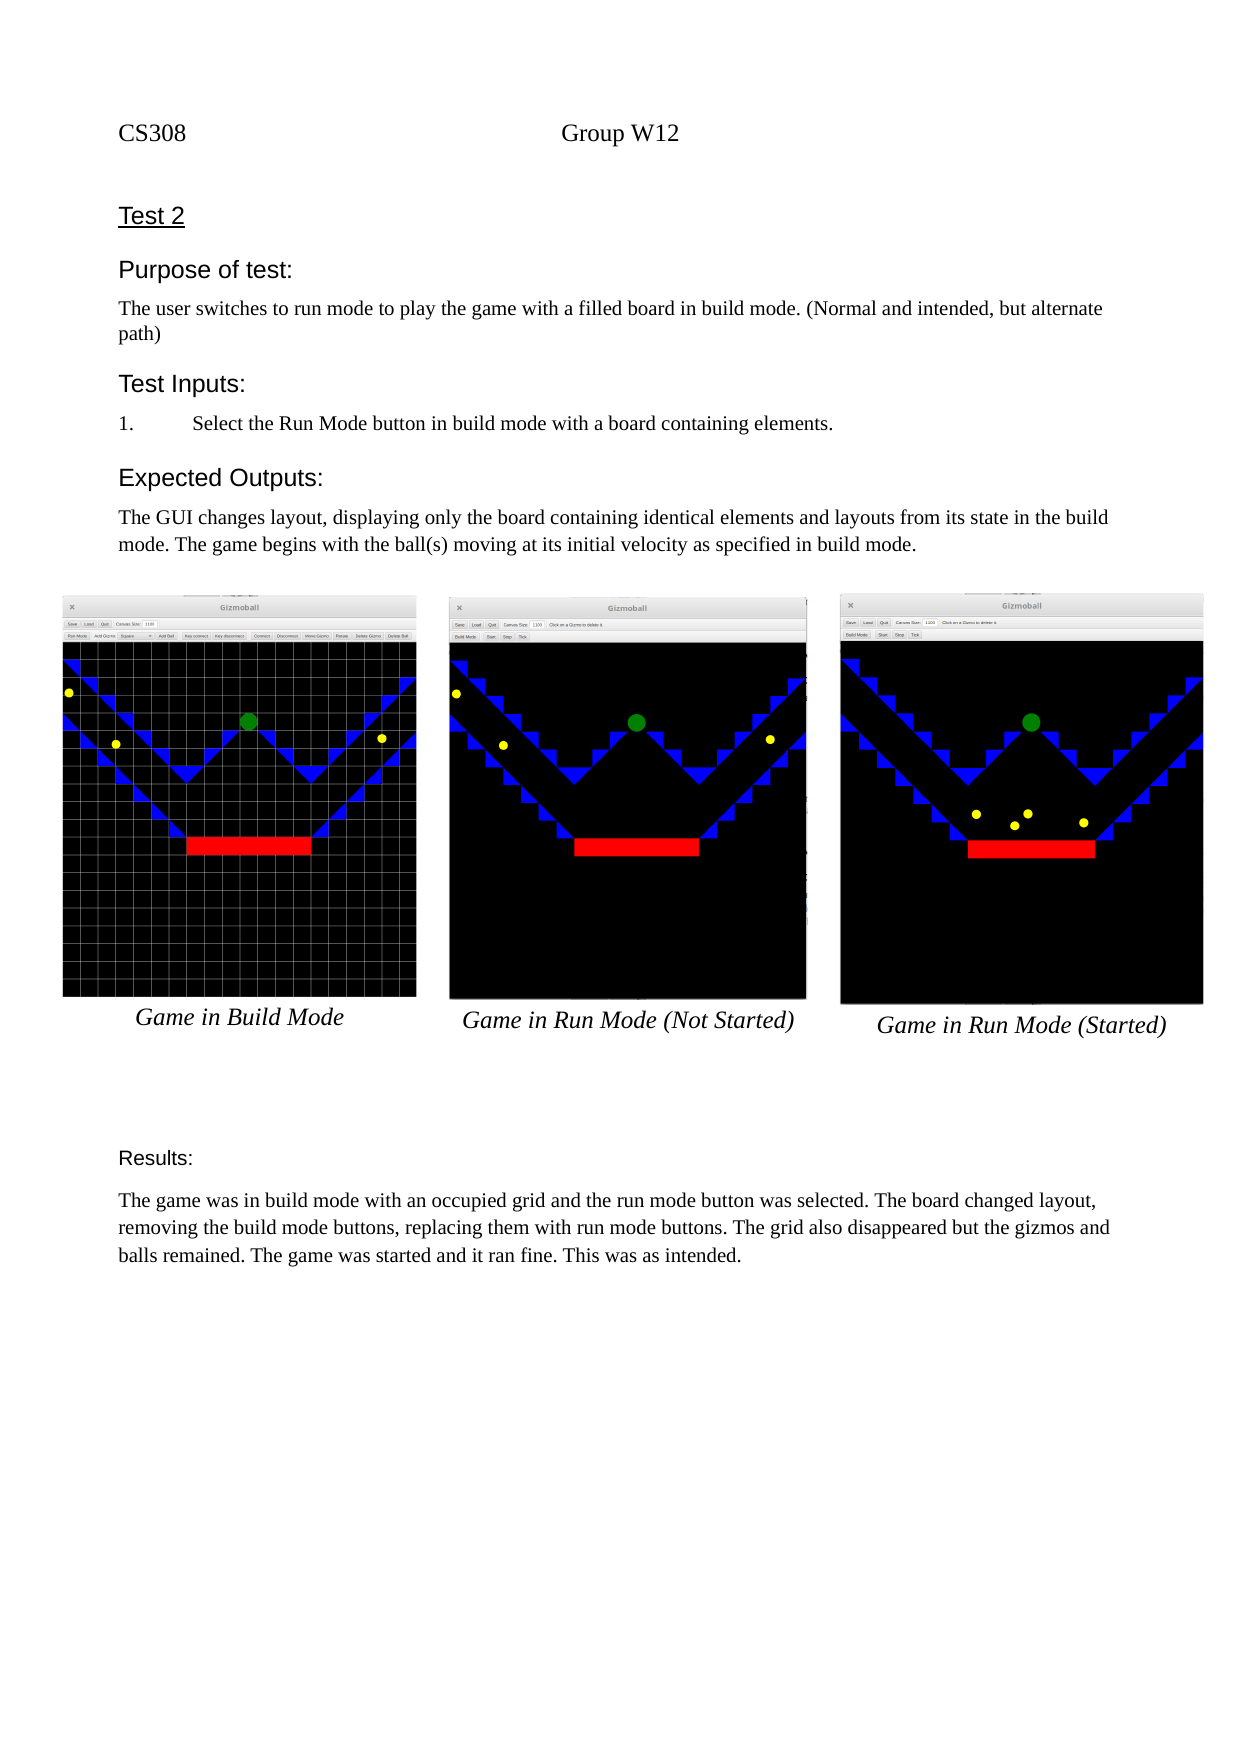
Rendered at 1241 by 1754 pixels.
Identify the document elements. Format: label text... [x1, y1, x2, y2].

picture [62, 595, 417, 997]
picture [839, 593, 1204, 1005]
text 1. Select the Run Mode button in build mode with a board containing elements. [118, 411, 1122, 435]
text Game in Run Mode (Not Started) [449, 1000, 807, 1033]
text Results: [118, 1146, 1122, 1169]
text The GUI changes layout, displaying only the board containing identical elements and layouts from its state in the build mode. The game begins with the ball(s) moving at its initial velocity as specified in build mode. [118, 504, 1122, 556]
picture [448, 597, 808, 1000]
text Expected Outputs: [118, 463, 1122, 492]
text Game in Run Mode (Started) [840, 1005, 1203, 1039]
text Test 2 [118, 201, 1122, 230]
text Game in Build Mode [62, 997, 416, 1031]
text Purpose of test: [118, 255, 1122, 284]
text The game was in build mode with an occupied grid and the run mode button was selected. The board changed layout, removing the build mode buttons, replacing them with run mode buttons. The grid also disappeared but the gizmos and balls remained. The game was started and it ran fine. This was as intended. [118, 1188, 1122, 1267]
text Test Inputs: [118, 369, 1122, 398]
text The user switches to run mode to play the game with a filled board in build mode. (Normal and intended, but alternate path) [118, 296, 1122, 344]
